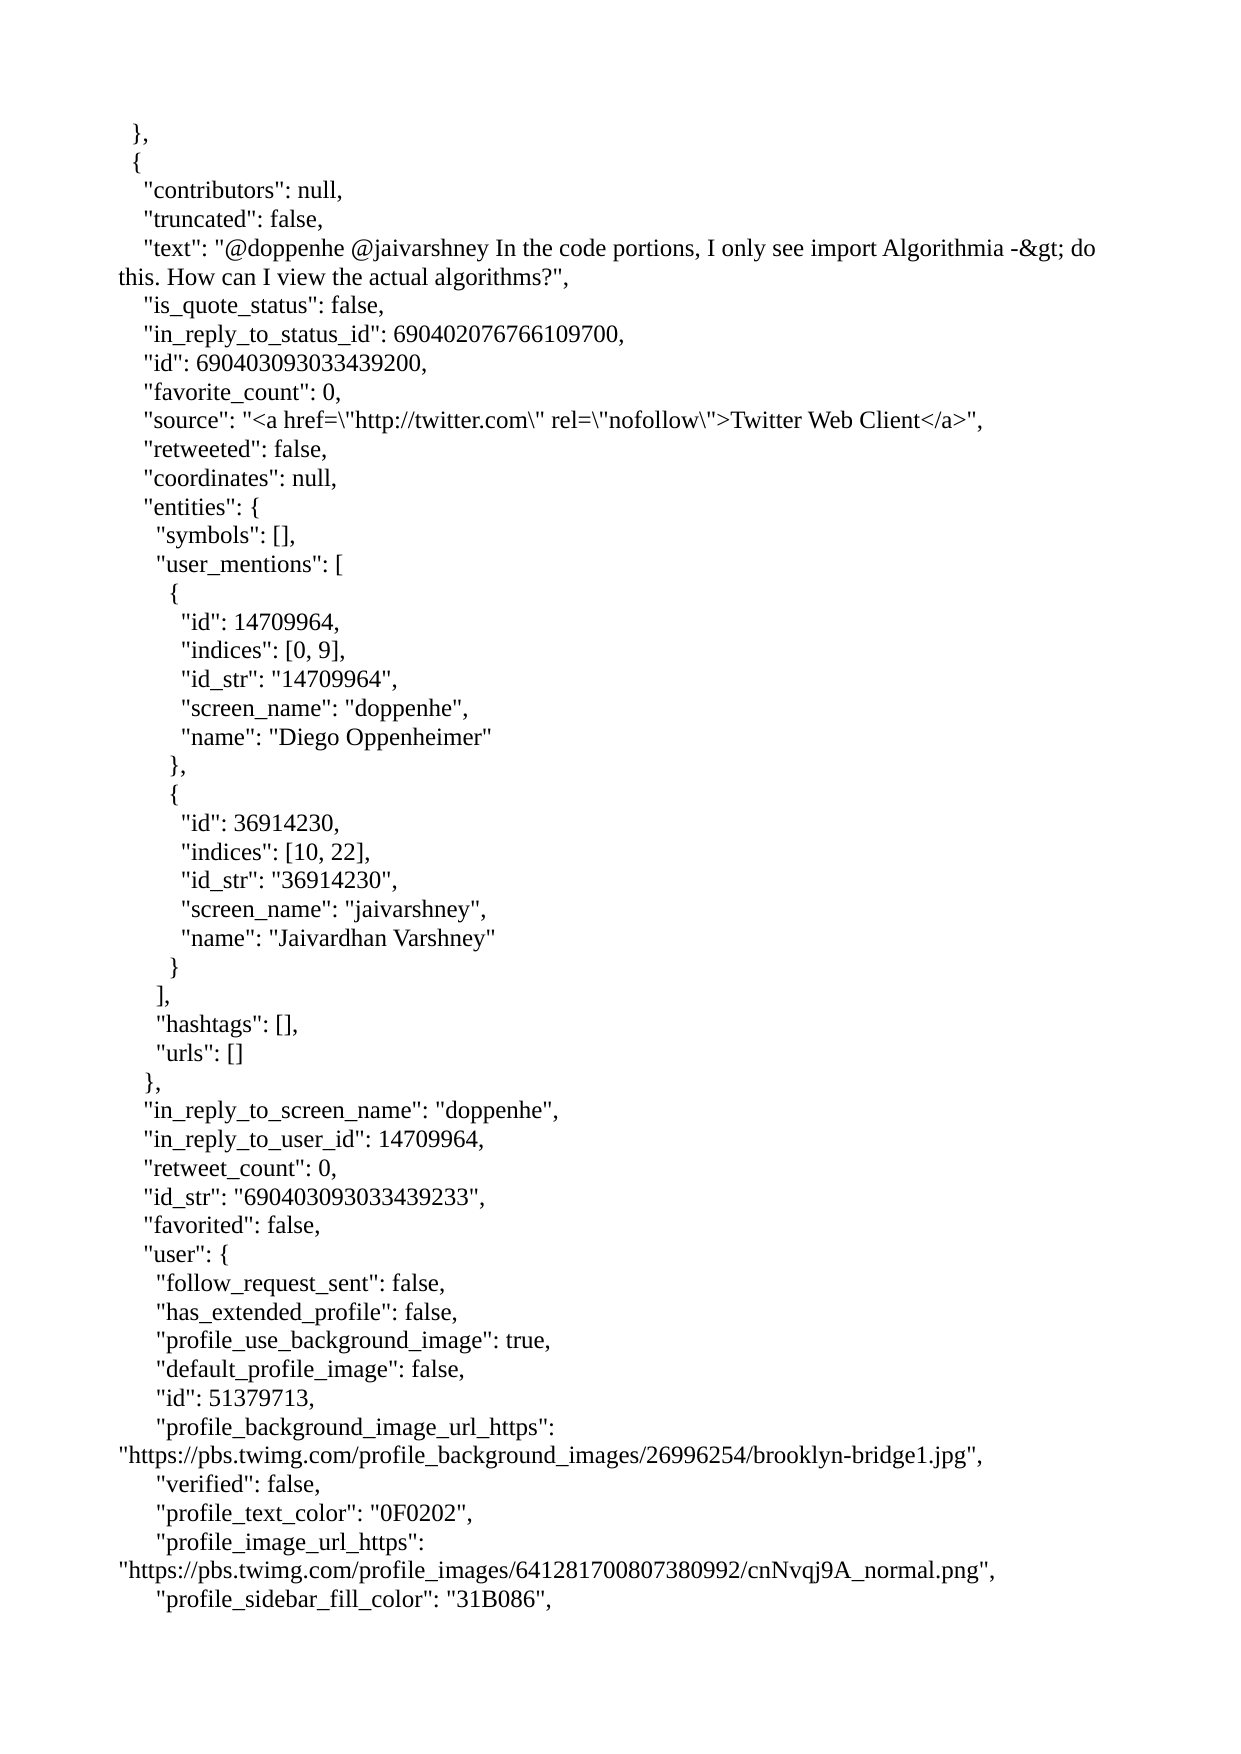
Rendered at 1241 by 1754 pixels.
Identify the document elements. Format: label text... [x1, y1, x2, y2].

text "is_quote_status": false, [118, 291, 1122, 319]
text "truncated": false, [118, 204, 1122, 233]
text "profile_background_image_url_https": "https://pbs.twimg.com/profile_background_images/26996254/brooklyn-bridge1.jpg", [118, 1412, 1122, 1469]
text "retweet_count": 0, [118, 1153, 1122, 1182]
text { [118, 147, 1122, 176]
text "id_str": "690403093033439233", [118, 1182, 1122, 1211]
text "contributors": null, [118, 176, 1122, 204]
text "id_str": "14709964", [118, 664, 1122, 693]
text "id": 690403093033439200, [118, 348, 1122, 377]
text "in_reply_to_user_id": 14709964, [118, 1124, 1122, 1153]
text "follow_request_sent": false, [118, 1268, 1122, 1297]
text "screen_name": "jaivarshney", [118, 894, 1122, 923]
text "profile_text_color": "0F0202", [118, 1498, 1122, 1527]
text "entities": { [118, 492, 1122, 521]
text "name": "Jaivardhan Varshney" [118, 923, 1122, 952]
text "indices": [0, 9], [118, 636, 1122, 664]
text "name": "Diego Oppenheimer" [118, 722, 1122, 751]
text { [118, 779, 1122, 808]
text "id_str": "36914230", [118, 866, 1122, 894]
text "screen_name": "doppenhe", [118, 693, 1122, 722]
text "profile_sidebar_fill_color": "31B086", [118, 1584, 1122, 1613]
text ], [118, 981, 1122, 1009]
text { [118, 578, 1122, 607]
text "verified": false, [118, 1469, 1122, 1498]
text "text": "@doppenhe @jaivarshney In the code portions, I only see import Algorithmia -&gt; do this. How can I view the actual algorithms?", [118, 233, 1122, 291]
text "user": { [118, 1239, 1122, 1268]
text "favorite_count": 0, [118, 377, 1122, 406]
text "in_reply_to_status_id": 690402076766109700, [118, 319, 1122, 348]
text "urls": [] [118, 1038, 1122, 1067]
text "id": 51379713, [118, 1383, 1122, 1412]
text "symbols": [], [118, 521, 1122, 549]
text }, [118, 118, 1122, 147]
text "indices": [10, 22], [118, 837, 1122, 866]
text "profile_use_background_image": true, [118, 1326, 1122, 1354]
text "has_extended_profile": false, [118, 1297, 1122, 1326]
text "in_reply_to_screen_name": "doppenhe", [118, 1096, 1122, 1124]
text "retweeted": false, [118, 434, 1122, 463]
text "profile_image_url_https": "https://pbs.twimg.com/profile_images/641281700807380992/cnNvqj9A_normal.png", [118, 1527, 1122, 1584]
text } [118, 952, 1122, 981]
text }, [118, 1067, 1122, 1096]
text "favorited": false, [118, 1211, 1122, 1239]
text "coordinates": null, [118, 463, 1122, 492]
text "default_profile_image": false, [118, 1354, 1122, 1383]
text "id": 36914230, [118, 808, 1122, 837]
text "source": "<a href=\"http://twitter.com\" rel=\"nofollow\">Twitter Web Client</a>", [118, 406, 1122, 434]
text }, [118, 751, 1122, 779]
text "hashtags": [], [118, 1009, 1122, 1038]
text "user_mentions": [ [118, 549, 1122, 578]
text "id": 14709964, [118, 607, 1122, 636]
